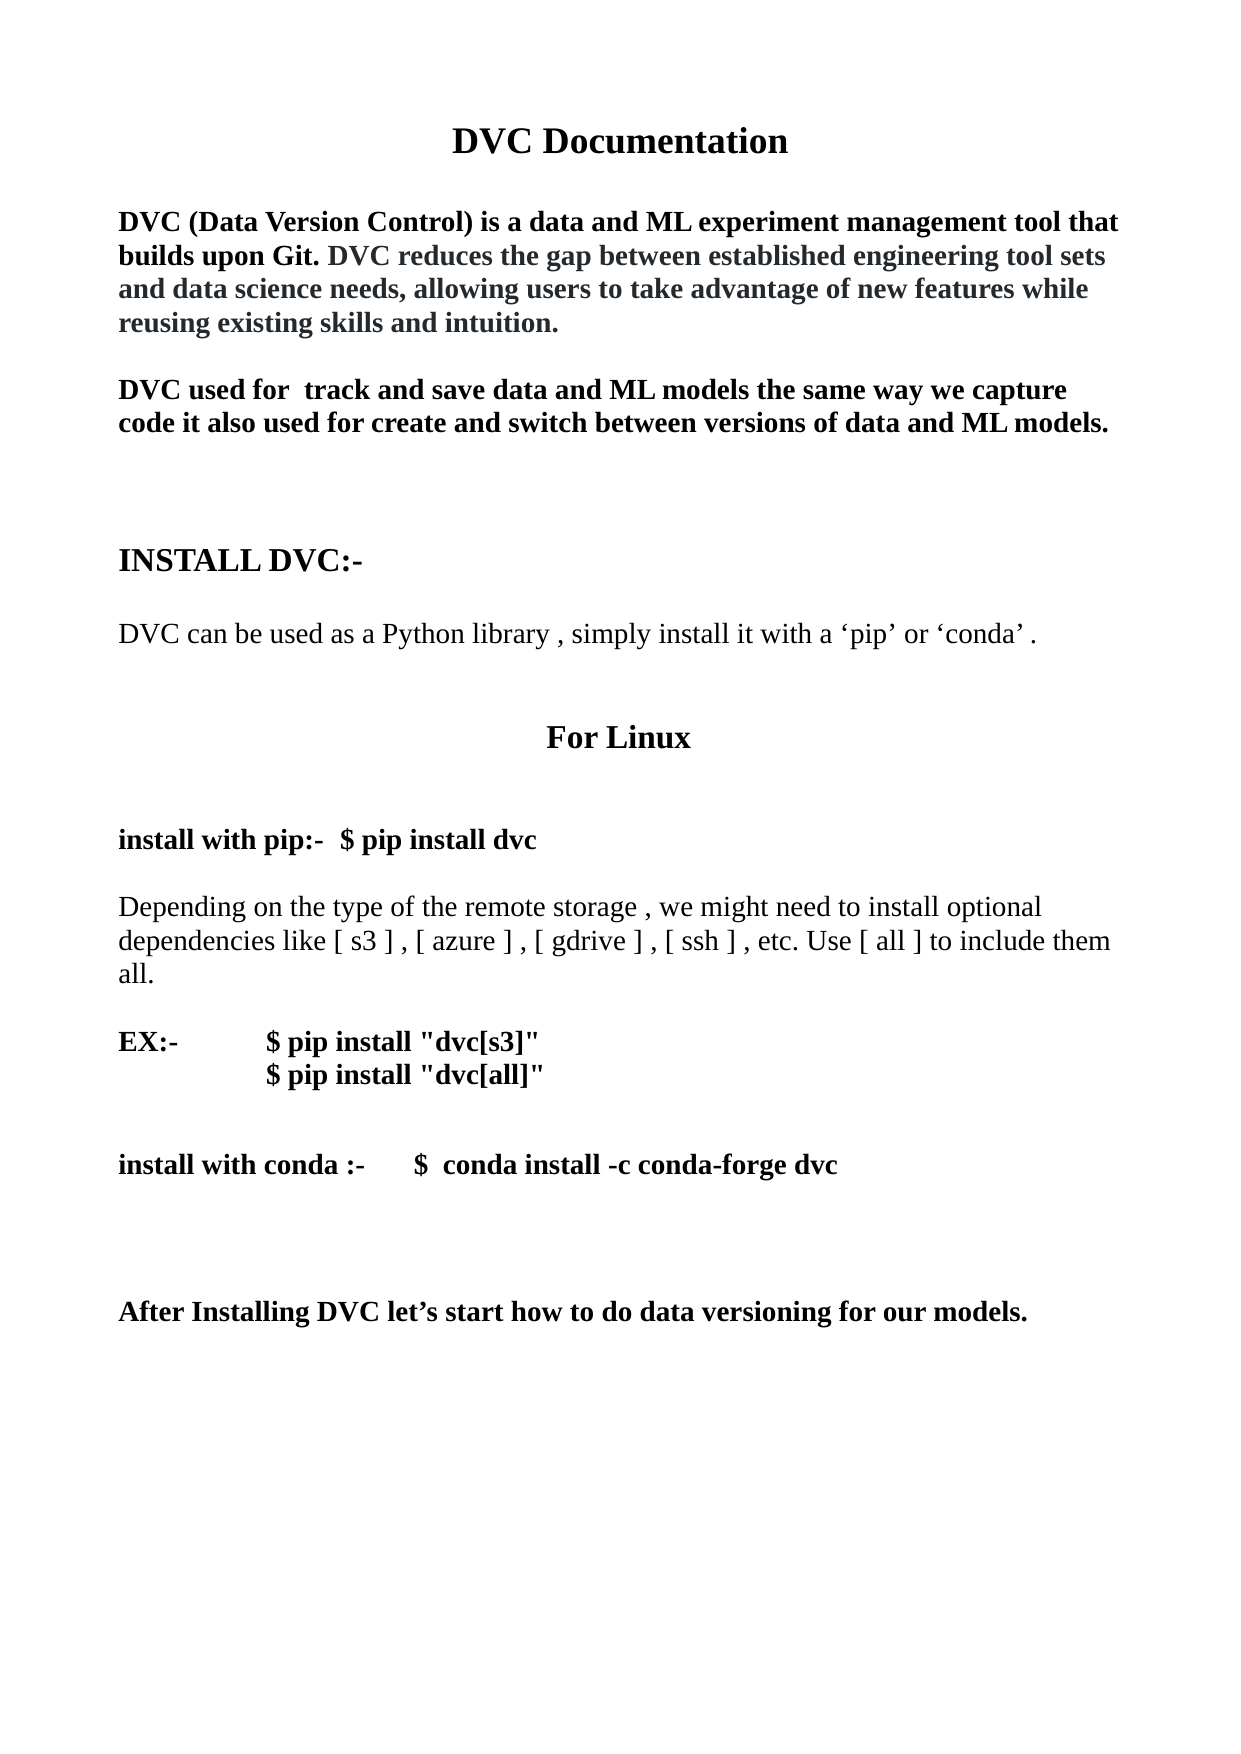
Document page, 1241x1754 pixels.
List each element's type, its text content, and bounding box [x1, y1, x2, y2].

text install with conda :- $ conda install -c conda-forge dvc [118, 1147, 1122, 1181]
text DVC can be used as a Python library , simply install it with a ‘pip’ or ‘conda’ . [118, 616, 1122, 650]
text DVC Documentation [118, 118, 1122, 161]
text install with pip:- $ pip install dvc [118, 822, 1122, 856]
text INSTALL DVC:- [118, 540, 1122, 578]
text For Linux [118, 717, 1122, 755]
text Depending on the type of the remote storage , we might need to install optional dependencies like [ s3 ] , [ azure ] , [ gdrive ] , [ ssh ] , etc. Use [ all ] to include them all. [118, 889, 1122, 990]
text DVC used for track and save data and ML models the same way we capture code it also used for create and switch between versions of data and ML models. [118, 372, 1122, 439]
text After Installing DVC let’s start how to do data versioning for our models. [118, 1294, 1122, 1328]
text $ pip install "dvc[all]" [118, 1057, 1122, 1091]
text DVC (Data Version Control) is a data and ML experiment management tool that builds upon Git. DVC reduces the gap between established engineering tool sets and data science needs, allowing users to take advantage of new features while reusing existing skills and intuition. [118, 204, 1122, 338]
text EX:- $ pip install "dvc[s3]" [118, 1024, 1122, 1057]
